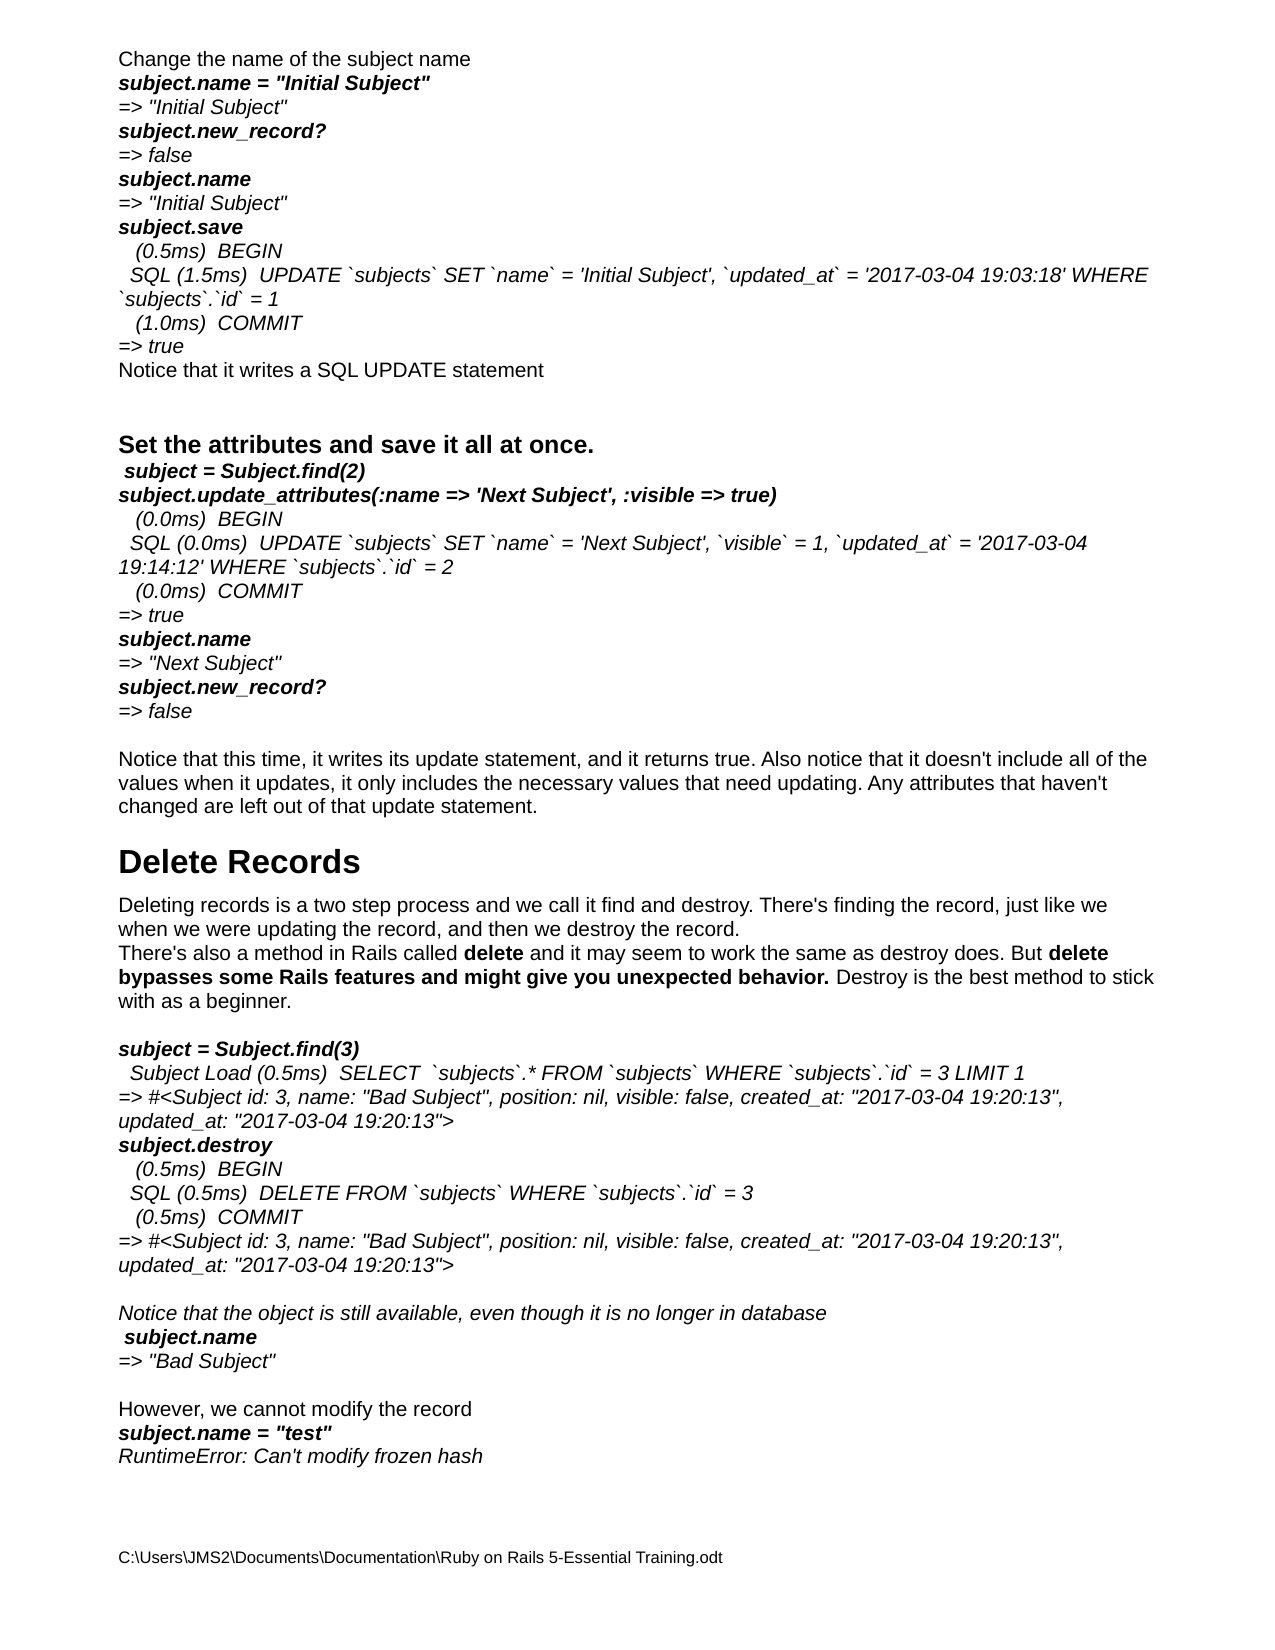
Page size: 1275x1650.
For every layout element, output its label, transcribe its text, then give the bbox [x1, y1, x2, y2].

text Deleting records is a two step process and we call it find and destroy. There's finding the record, just like we when we were updating the record, and then we destroy the record. [118, 893, 1157, 941]
text subject.new_record? [118, 119, 1157, 143]
text (1.0ms) COMMIT [118, 310, 1157, 334]
text => "Bad Subject" [118, 1348, 1157, 1372]
text SQL (1.5ms) UPDATE `subjects` SET `name` = 'Initial Subject', `updated_at` = '2017-03-04 19:03:18' WHERE `subjects`.`id` = 1 [118, 262, 1157, 310]
text (0.5ms) COMMIT [118, 1205, 1157, 1229]
text subject = Subject.find(3) [118, 1037, 1157, 1061]
text Notice that it writes a SQL UPDATE statement [118, 358, 1157, 382]
text => #<Subject id: 3, name: "Bad Subject", position: nil, visible: false, created_at: "2017-03-04 19:20:13", updated_at: "2017-03-04 19:20:13"> [118, 1229, 1157, 1277]
text subject.name = "Initial Subject" [118, 71, 1157, 95]
text Subject Load (0.5ms) SELECT `subjects`.* FROM `subjects` WHERE `subjects`.`id` = 3 LIMIT 1 [118, 1061, 1157, 1085]
subtitle Set the attributes and save it all at once. [118, 430, 1157, 459]
text subject.new_record? [118, 674, 1157, 698]
text (0.0ms) BEGIN [118, 507, 1157, 531]
text Notice that the object is still available, even though it is no longer in database [118, 1301, 1157, 1324]
text Notice that this time, it writes its update statement, and it returns true. Also notice that it doesn't include all of the values when it updates, it only includes the necessary values that need updating. Any attributes that haven't changed are left out of that update statement. [118, 746, 1157, 818]
text => true [118, 334, 1157, 358]
subtitle Delete Records [118, 842, 1157, 881]
text => "Initial Subject" [118, 191, 1157, 214]
text subject.save [118, 214, 1157, 238]
text (0.5ms) BEGIN [118, 238, 1157, 262]
text subject.name [118, 1324, 1157, 1348]
text subject.destroy [118, 1133, 1157, 1157]
text However, we cannot modify the record [118, 1396, 1157, 1420]
text subject = Subject.find(2) [118, 459, 1157, 483]
text => false [118, 698, 1157, 722]
text SQL (0.5ms) DELETE FROM `subjects` WHERE `subjects`.`id` = 3 [118, 1181, 1157, 1205]
text Change the name of the subject name [118, 47, 1157, 71]
text subject.name [118, 167, 1157, 191]
text (0.5ms) BEGIN [118, 1157, 1157, 1181]
text => false [118, 143, 1157, 167]
text => true [118, 603, 1157, 627]
text => "Initial Subject" [118, 95, 1157, 119]
text subject.name [118, 627, 1157, 651]
text There's also a method in Rails called delete and it may seem to work the same as destroy does. But delete bypasses some Rails features and might give you unexpected behavior. Destroy is the best method to stick with as a beginner. [118, 941, 1157, 1013]
text (0.0ms) COMMIT [118, 579, 1157, 603]
text subject.name = "test" [118, 1420, 1157, 1444]
text SQL (0.0ms) UPDATE `subjects` SET `name` = 'Next Subject', `visible` = 1, `updated_at` = '2017-03-04 19:14:12' WHERE `subjects`.`id` = 2 [118, 531, 1157, 579]
text => "Next Subject" [118, 651, 1157, 674]
text => #<Subject id: 3, name: "Bad Subject", position: nil, visible: false, created_at: "2017-03-04 19:20:13", updated_at: "2017-03-04 19:20:13"> [118, 1085, 1157, 1133]
text subject.update_attributes(:name => 'Next Subject', :visible => true) [118, 483, 1157, 507]
text RuntimeError: Can't modify frozen hash [118, 1444, 1157, 1468]
